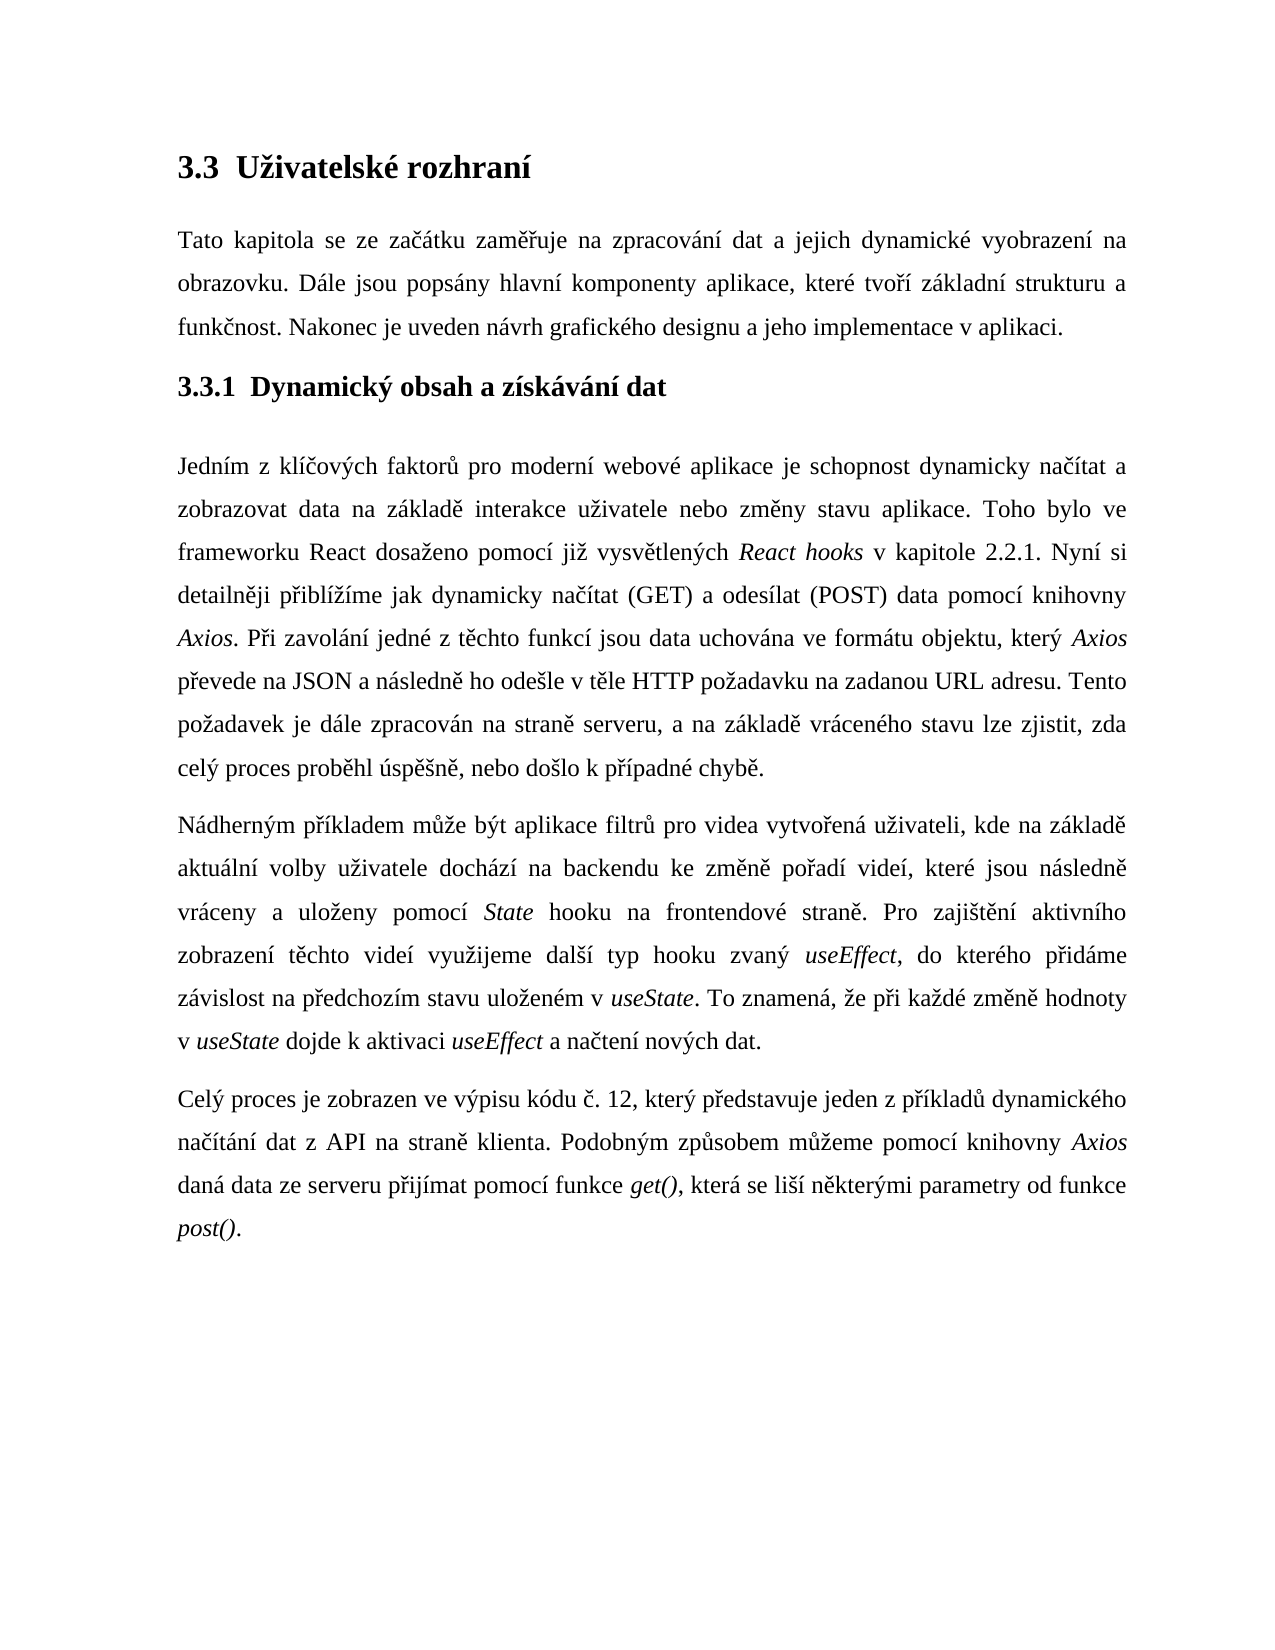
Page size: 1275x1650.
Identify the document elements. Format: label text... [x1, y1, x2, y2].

text Jedním z klíčových faktorů pro moderní webové aplikace je schopnost dynamicky načítat a zobrazovat data na základě interakce uživatele nebo změny stavu aplikace. Toho bylo ve frameworku React dosaženo pomocí již vysvětlených React hooks v kapitole 2.2.1. Nyní si detailněji přiblížíme jak dynamicky načítat (GET) a odesílat (POST) data pomocí knihovny Axios. Při zavolání jedné z těchto funkcí jsou data uchována ve formátu objektu, který Axios převede na JSON a následně ho odešle v těle HTTP požadavku na zadanou URL adresu. Tento požadavek je dále zpracován na straně serveru, a na základě vráceného stavu lze zjistit, zda celý proces proběhl úspěšně, nebo došlo k případné chybě. [177, 451, 1127, 781]
text Celý proces je zobrazen ve výpisu kódu č. 12, který představuje jeden z příkladů dynamického načítání dat z API na straně klienta. Podobným způsobem můžeme pomocí knihovny Axios daná data ze serveru přijímat pomocí funkce get(), která se liší některými parametry od funkce post(). [177, 1084, 1127, 1242]
text Tato kapitola se ze začátku zaměřuje na zpracování dat a jejich dynamické vyobrazení na obrazovku. Dále jsou popsány hlavní komponenty aplikace, které tvoří základní strukturu a funkčnost. Nakonec je uveden návrh grafického designu a jeho implementace v aplikaci. [177, 225, 1127, 340]
text Nádherným příkladem může být aplikace filtrů pro videa vytvořená uživateli, kde na základě aktuální volby uživatele dochází na backendu ke změně pořadí videí, které jsou následně vráceny a uloženy pomocí State hooku na frontendové straně. Pro zajištění aktivního zobrazení těchto videí využijeme další typ hooku zvaný useEffect, do kterého přidáme závislost na předchozím stavu uloženém v useState. To znamená, že při každé změně hodnoty v useState dojde k aktivaci useEffect a načtení nových dat. [177, 810, 1127, 1055]
subtitle 3.3.1 Dynamický obsah a získávání dat [177, 369, 1127, 403]
subtitle 3.3 Uživatelské rozhraní [177, 148, 1127, 186]
